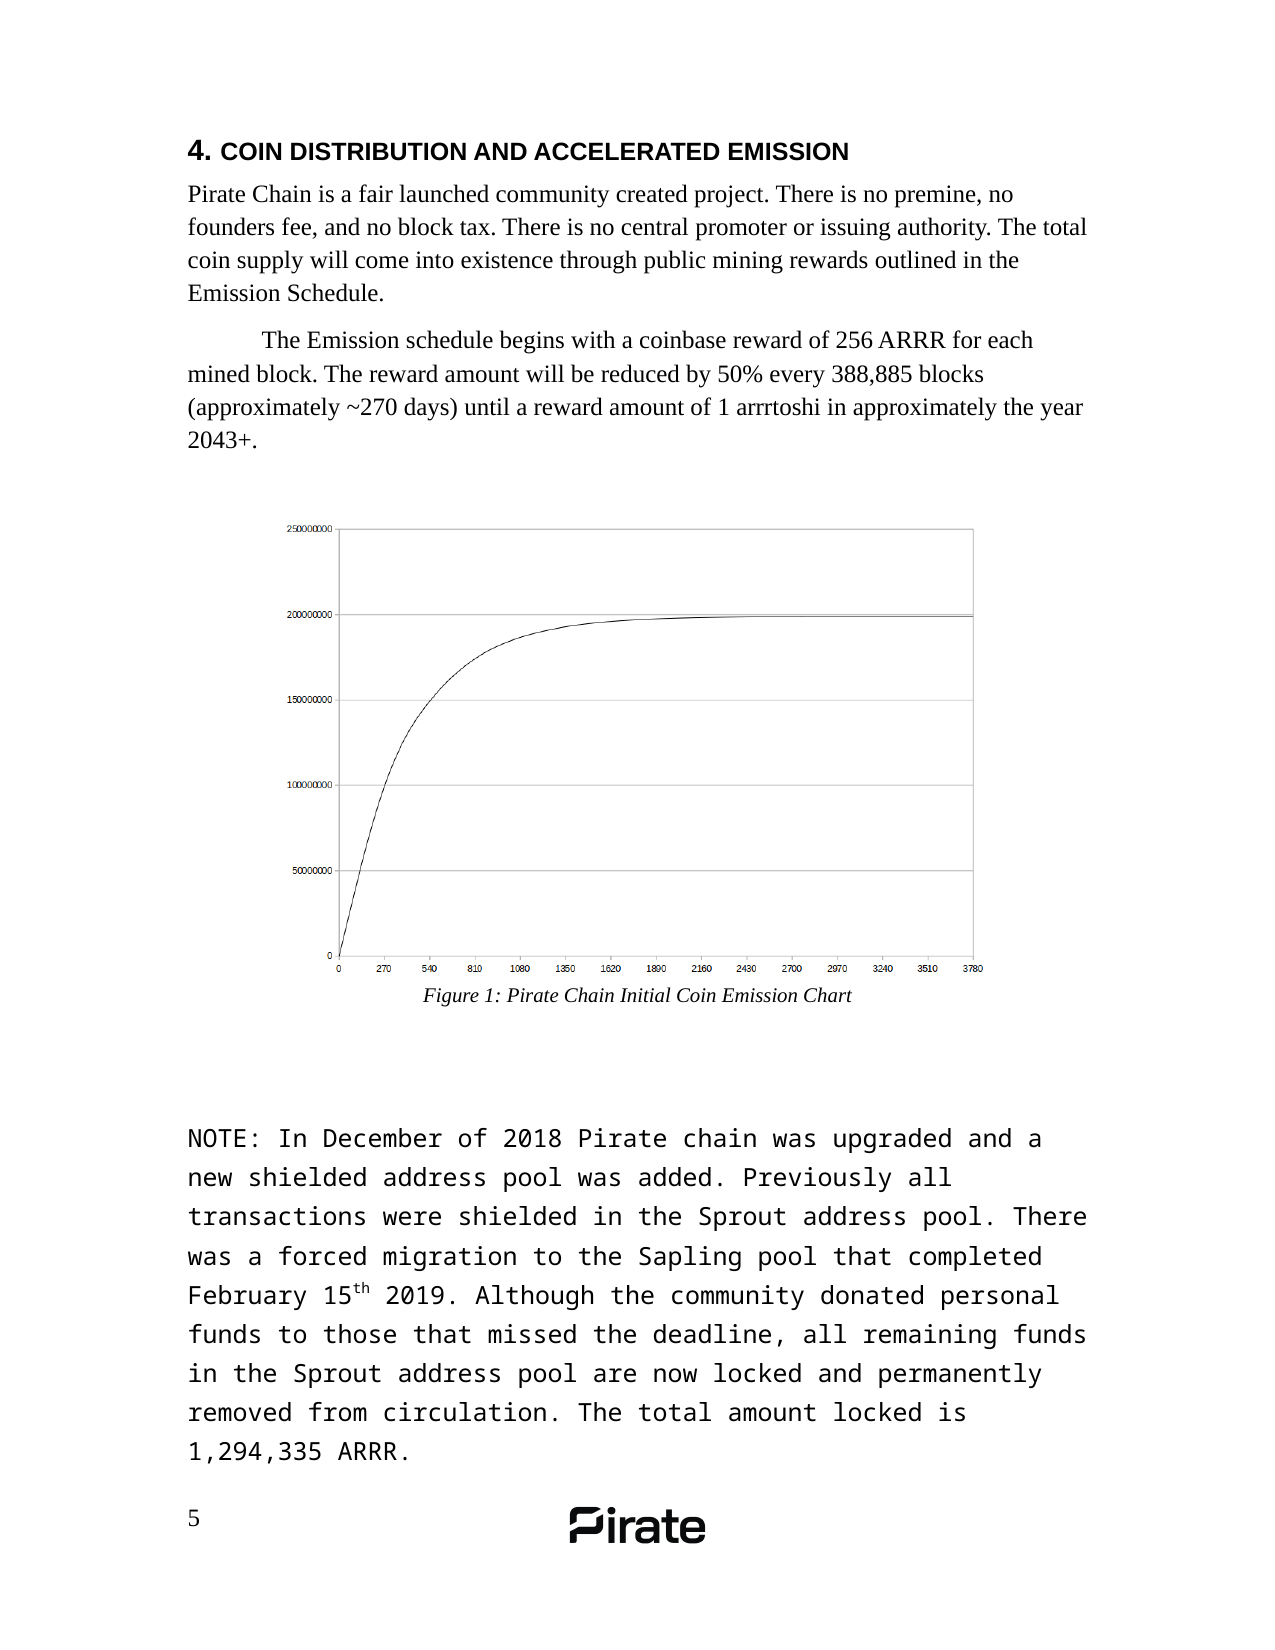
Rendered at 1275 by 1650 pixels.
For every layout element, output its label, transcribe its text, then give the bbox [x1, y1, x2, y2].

picture [567, 1503, 708, 1547]
text Pirate Chain is a fair launched community created project. There is no premine, no founders fee, and no block tax. There is no central promoter or issuing authority. The total coin supply will come into existence through public mining rewards outlined in the Emission Schedule. [187, 179, 1087, 307]
subtitle 4. COIN DISTRIBUTION AND ACCELERATED EMISSION [187, 133, 1087, 166]
text Figure 1: Pirate Chain Initial Coin Emission Chart [187, 520, 1087, 1007]
text NOTE: In December of 2018 Pirate chain was upgraded and a new shielded address pool was added. Previously all transactions were shielded in the Sprout address pool. There was a forced migration to the Sapling pool that completed February 15th 2019. Although the community donated personal funds to those that missed the deadline, all remaining funds in the Sprout address pool are now locked and permanently removed from circulation. The total amount locked is 1,294,335 ARRR. [187, 1121, 1087, 1468]
text The Emission schedule begins with a coinbase reward of 256 ARRR for each mined block. The reward amount will be reduced by 50% every 388,885 blocks (approximately ~270 days) until a reward amount of 1 arrrtoshi in approximately the year 2043+. [187, 326, 1087, 453]
picture [282, 520, 993, 979]
